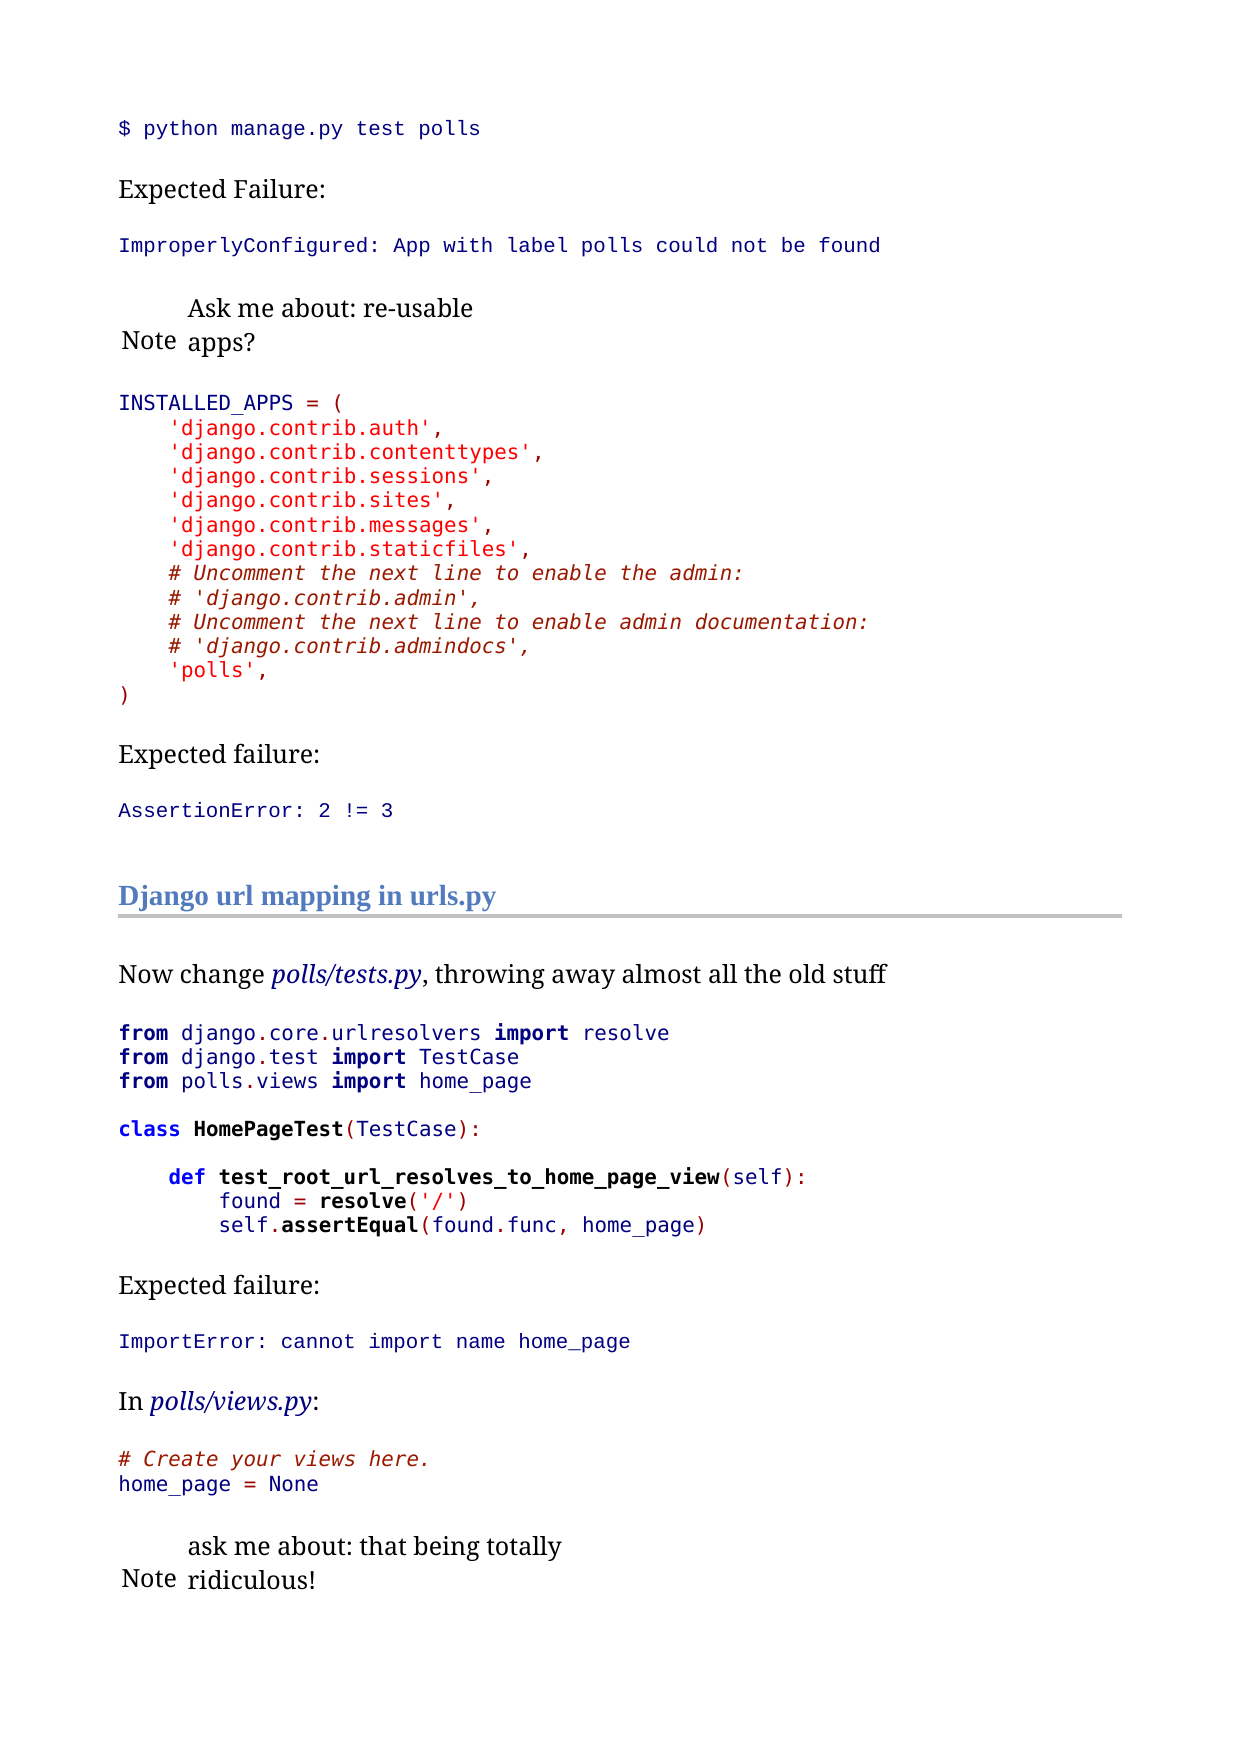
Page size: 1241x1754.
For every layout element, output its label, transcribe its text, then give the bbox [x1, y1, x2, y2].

text 'polls', [118, 658, 1122, 683]
text 'django.contrib.messages', [118, 513, 1122, 537]
text # Uncomment the next line to enable the admin: [118, 561, 1122, 586]
text $ python manage.py test polls [118, 118, 1122, 142]
text Expected Failure: [118, 171, 1122, 205]
text found = resolve('/') [118, 1189, 1122, 1213]
text Expected failure: [118, 1267, 1122, 1301]
text home_page = None [118, 1472, 1122, 1496]
table_header Note [118, 1526, 184, 1629]
text AssertionError: 2 != 3 [118, 800, 1122, 823]
text INSTALLED_APPS = ( [118, 391, 1122, 416]
text # Create your views here. [118, 1447, 1122, 1472]
text Expected failure: [118, 736, 1122, 770]
text ImproperlyConfigured: App with label polls could not be found [118, 235, 1122, 258]
text def test_root_url_resolves_to_home_page_view(self): [118, 1165, 1122, 1189]
text # 'django.contrib.admindocs', [118, 634, 1122, 658]
text ) [118, 683, 1122, 707]
table_header Note [118, 288, 184, 391]
text ImportError: cannot import name home_page [118, 1331, 1122, 1354]
table_header Ask me about: re-usable apps? [184, 288, 544, 391]
text 'django.contrib.sites', [118, 488, 1122, 513]
text 'django.contrib.sessions', [118, 464, 1122, 488]
text class HomePageTest(TestCase): [118, 1117, 1122, 1141]
text # Uncomment the next line to enable admin documentation: [118, 610, 1122, 634]
text 'django.contrib.staticfiles', [118, 537, 1122, 561]
subtitle Django url mapping in urls.py [118, 878, 1122, 914]
text 'django.contrib.auth', [118, 416, 1122, 440]
text from django.test import TestCase [118, 1045, 1122, 1069]
text Now change polls/tests.py, throwing away almost all the old stuff [118, 957, 1122, 991]
text self.assertEqual(found.func, home_page) [118, 1213, 1122, 1238]
table_header ask me about: that being totally ridiculous! [184, 1526, 674, 1629]
text from polls.views import home_page [118, 1069, 1122, 1093]
text from django.core.urlresolvers import resolve [118, 1021, 1122, 1045]
text 'django.contrib.contenttypes', [118, 440, 1122, 464]
text # 'django.contrib.admin', [118, 586, 1122, 610]
text In polls/views.py: [118, 1384, 1122, 1418]
